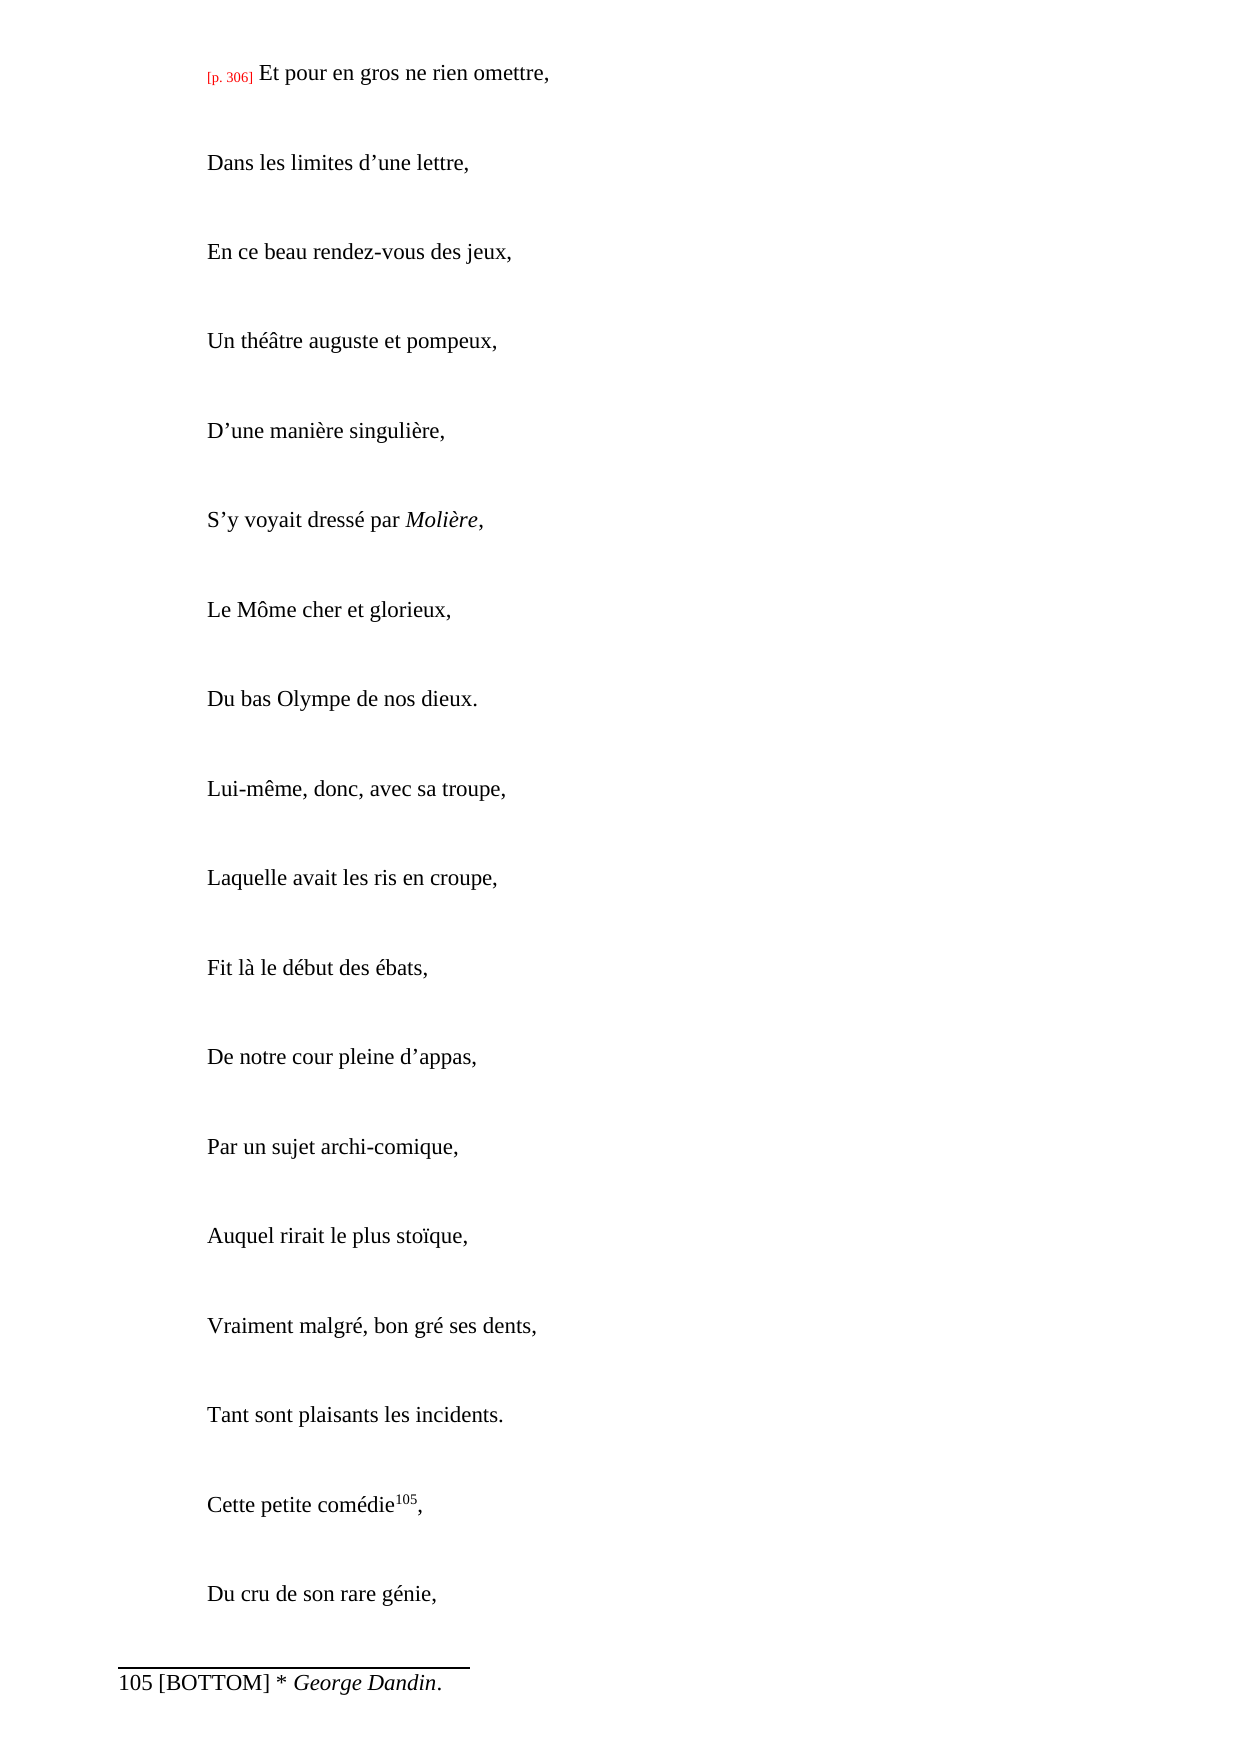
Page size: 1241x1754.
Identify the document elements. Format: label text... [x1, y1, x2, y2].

text Tant sont plaisants les incidents. [207, 1401, 1181, 1428]
text De notre cour pleine d’appas, [207, 1043, 1181, 1070]
text Du cru de son rare génie, [207, 1580, 1181, 1607]
text Cette petite comédie, [207, 1491, 1181, 1517]
text [p. 306] Et pour en gros ne rien omettre, [207, 59, 1181, 85]
text En ce beau rendez-vous des jeux, [207, 238, 1181, 264]
text D’une manière singulière, [207, 417, 1181, 443]
text Fit là le début des ébats, [207, 954, 1181, 980]
text Un théâtre auguste et pompeux, [207, 327, 1181, 354]
text Par un sujet archi-comique, [207, 1133, 1181, 1159]
text Vraiment malgré, bon gré ses dents, [207, 1312, 1181, 1338]
text Lui-même, donc, avec sa troupe, [207, 775, 1181, 801]
text Du bas Olympe de nos dieux. [207, 685, 1181, 712]
text [BOTTOM] * George Dandin. [118, 1668, 1181, 1695]
text S’y voyait dressé par Molière, [207, 506, 1181, 533]
text Laquelle avait les ris en croupe, [207, 864, 1181, 891]
text Dans les limites d’une lettre, [207, 148, 1181, 175]
text Auquel rirait le plus stoïque, [207, 1222, 1181, 1249]
text Le Môme cher et glorieux, [207, 596, 1181, 622]
